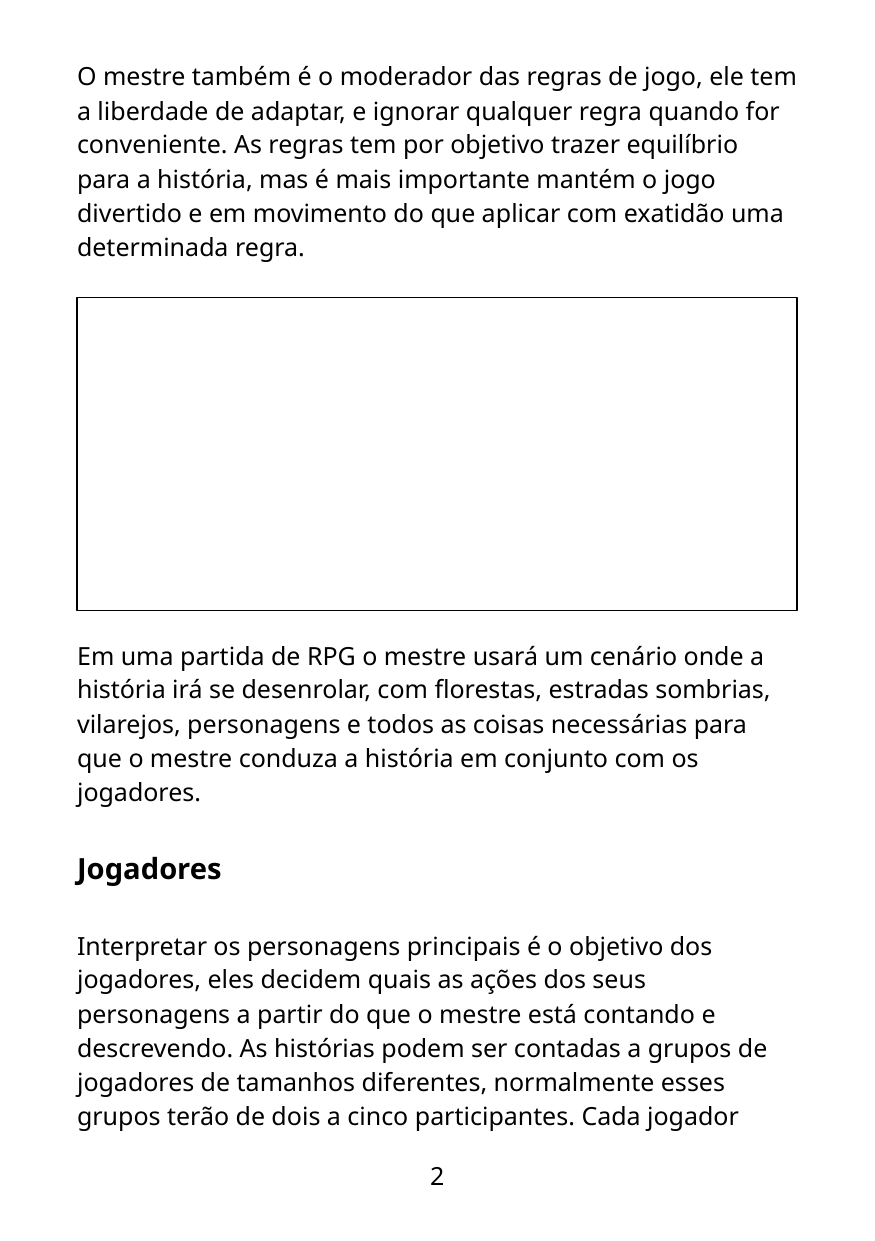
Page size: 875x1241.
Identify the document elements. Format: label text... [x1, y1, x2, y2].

text O mestre também é o moderador das regras de jogo, ele tem a liberdade de adaptar, e ignorar qualquer regra quando for conveniente. As regras tem por objetivo trazer equilíbrio para a história, mas é mais importante mantém o jogo divertido e em movimento do que aplicar com exatidão uma determinada regra. [77, 59, 797, 263]
text [78, 332, 796, 610]
text Interpretar os personagens principais é o objetivo dos jogadores, eles decidem quais as ações dos seus personagens a partir do que o mestre está contando e descrevendo. As histórias podem ser contadas a grupos de jogadores de tamanhos diferentes, normalmente esses grupos terão de dois a cinco participantes. Cada jogador [77, 928, 797, 1132]
text Em uma partida de RPG o mestre usará um cenário onde a história irá se desenrolar, com florestas, estradas sombrias, vilarejos, personagens e todos as coisas necessárias para que o mestre conduza a história em conjunto com os jogadores. [77, 611, 797, 808]
subtitle Jogadores [77, 848, 797, 888]
